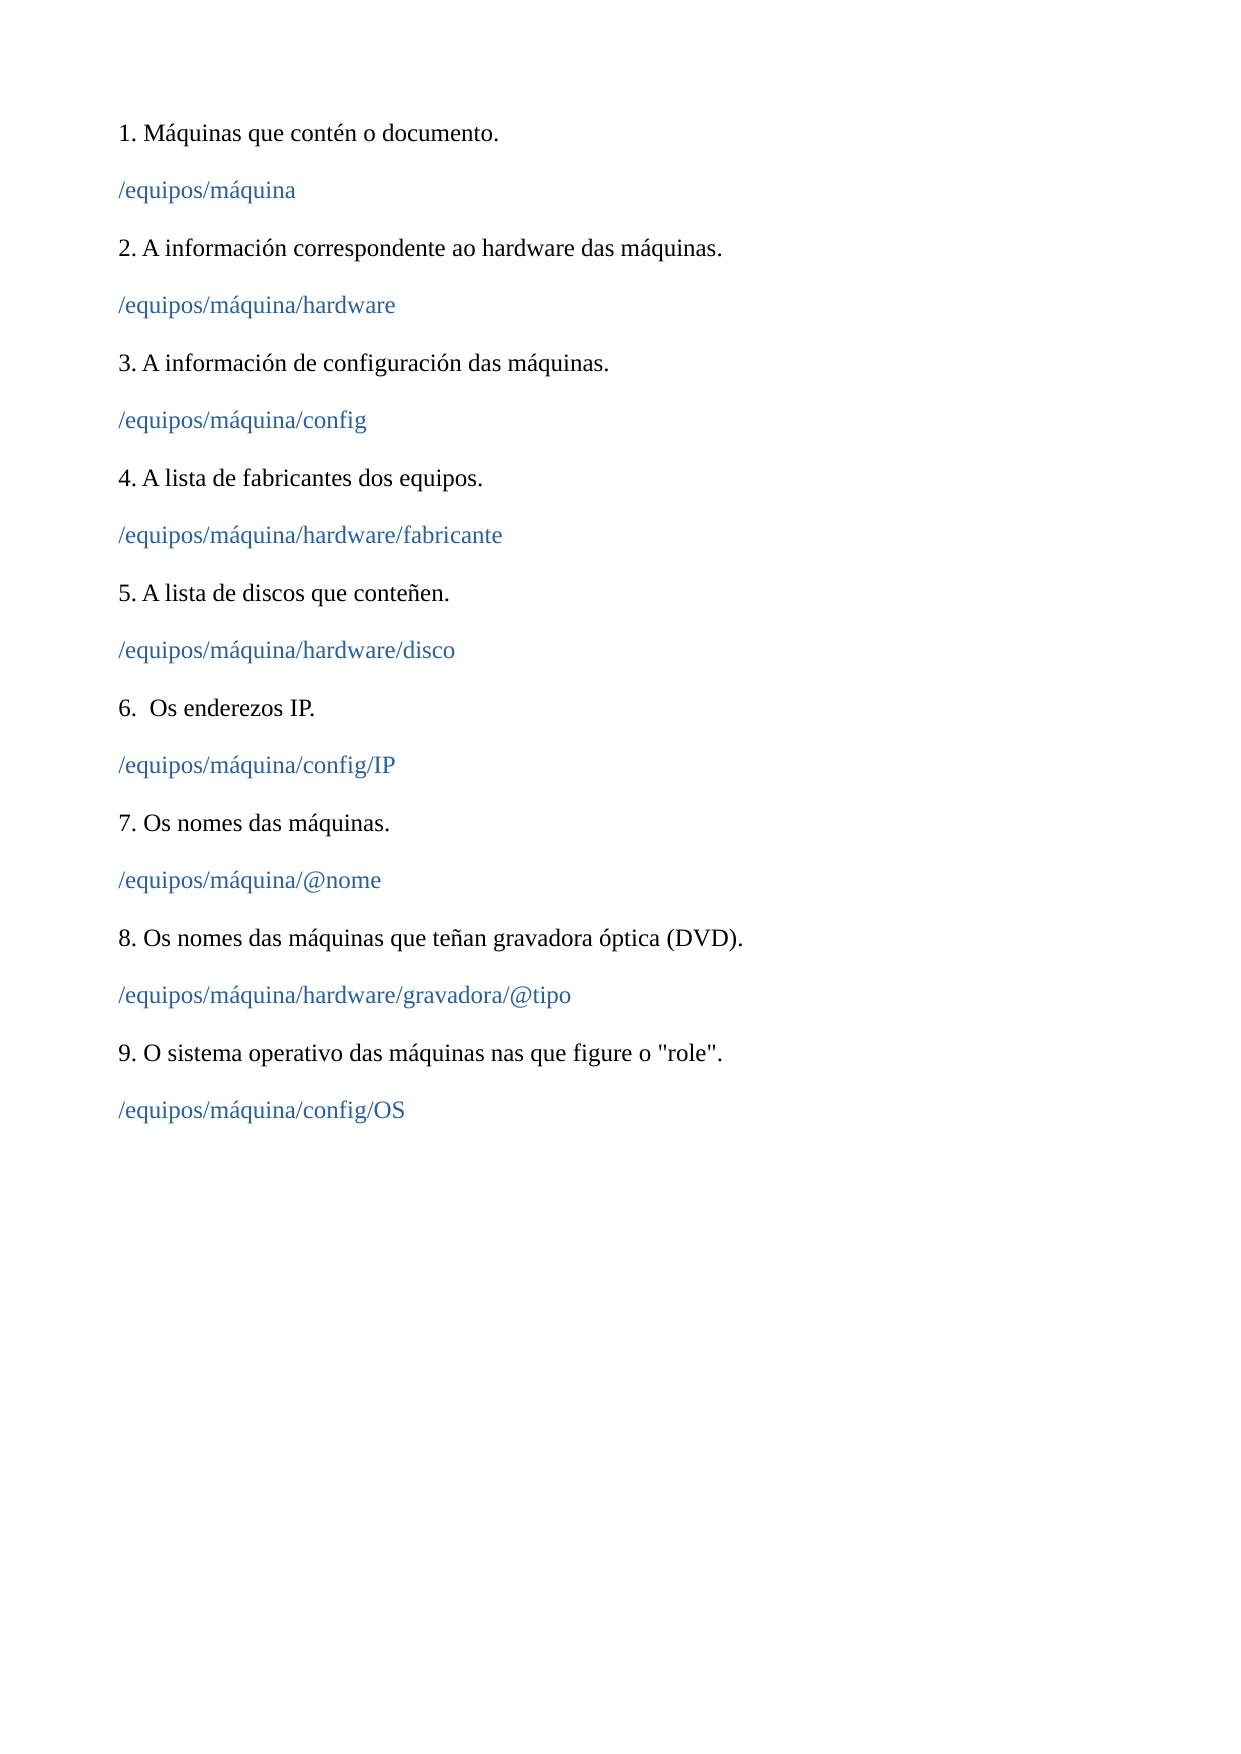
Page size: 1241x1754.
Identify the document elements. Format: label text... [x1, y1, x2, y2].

text /equipos/máquina/hardware [118, 291, 1122, 319]
text 1. Máquinas que contén o documento. [118, 118, 1122, 147]
text /equipos/máquina/config/OS [118, 1096, 1122, 1124]
text 8. Os nomes das máquinas que teñan gravadora óptica (DVD). [118, 923, 1122, 952]
text 5. A lista de discos que conteñen. [118, 578, 1122, 607]
text 4. A lista de fabricantes dos equipos. [118, 463, 1122, 492]
text /equipos/máquina/config/IP [118, 751, 1122, 779]
text 3. A información de configuración das máquinas. [118, 348, 1122, 377]
text /equipos/máquina/config [118, 406, 1122, 434]
text 6. Os enderezos IP. [118, 693, 1122, 722]
text /equipos/máquina/hardware/fabricante [118, 521, 1122, 549]
text 7. Os nomes das máquinas. [118, 808, 1122, 837]
text 2. A información correspondente ao hardware das máquinas. [118, 233, 1122, 262]
text 9. O sistema operativo das máquinas nas que figure o "role". [118, 1038, 1122, 1067]
text /equipos/máquina/hardware/disco [118, 636, 1122, 664]
text /equipos/máquina/@nome [118, 866, 1122, 894]
text /equipos/máquina [118, 176, 1122, 204]
text /equipos/máquina/hardware/gravadora/@tipo [118, 981, 1122, 1009]
